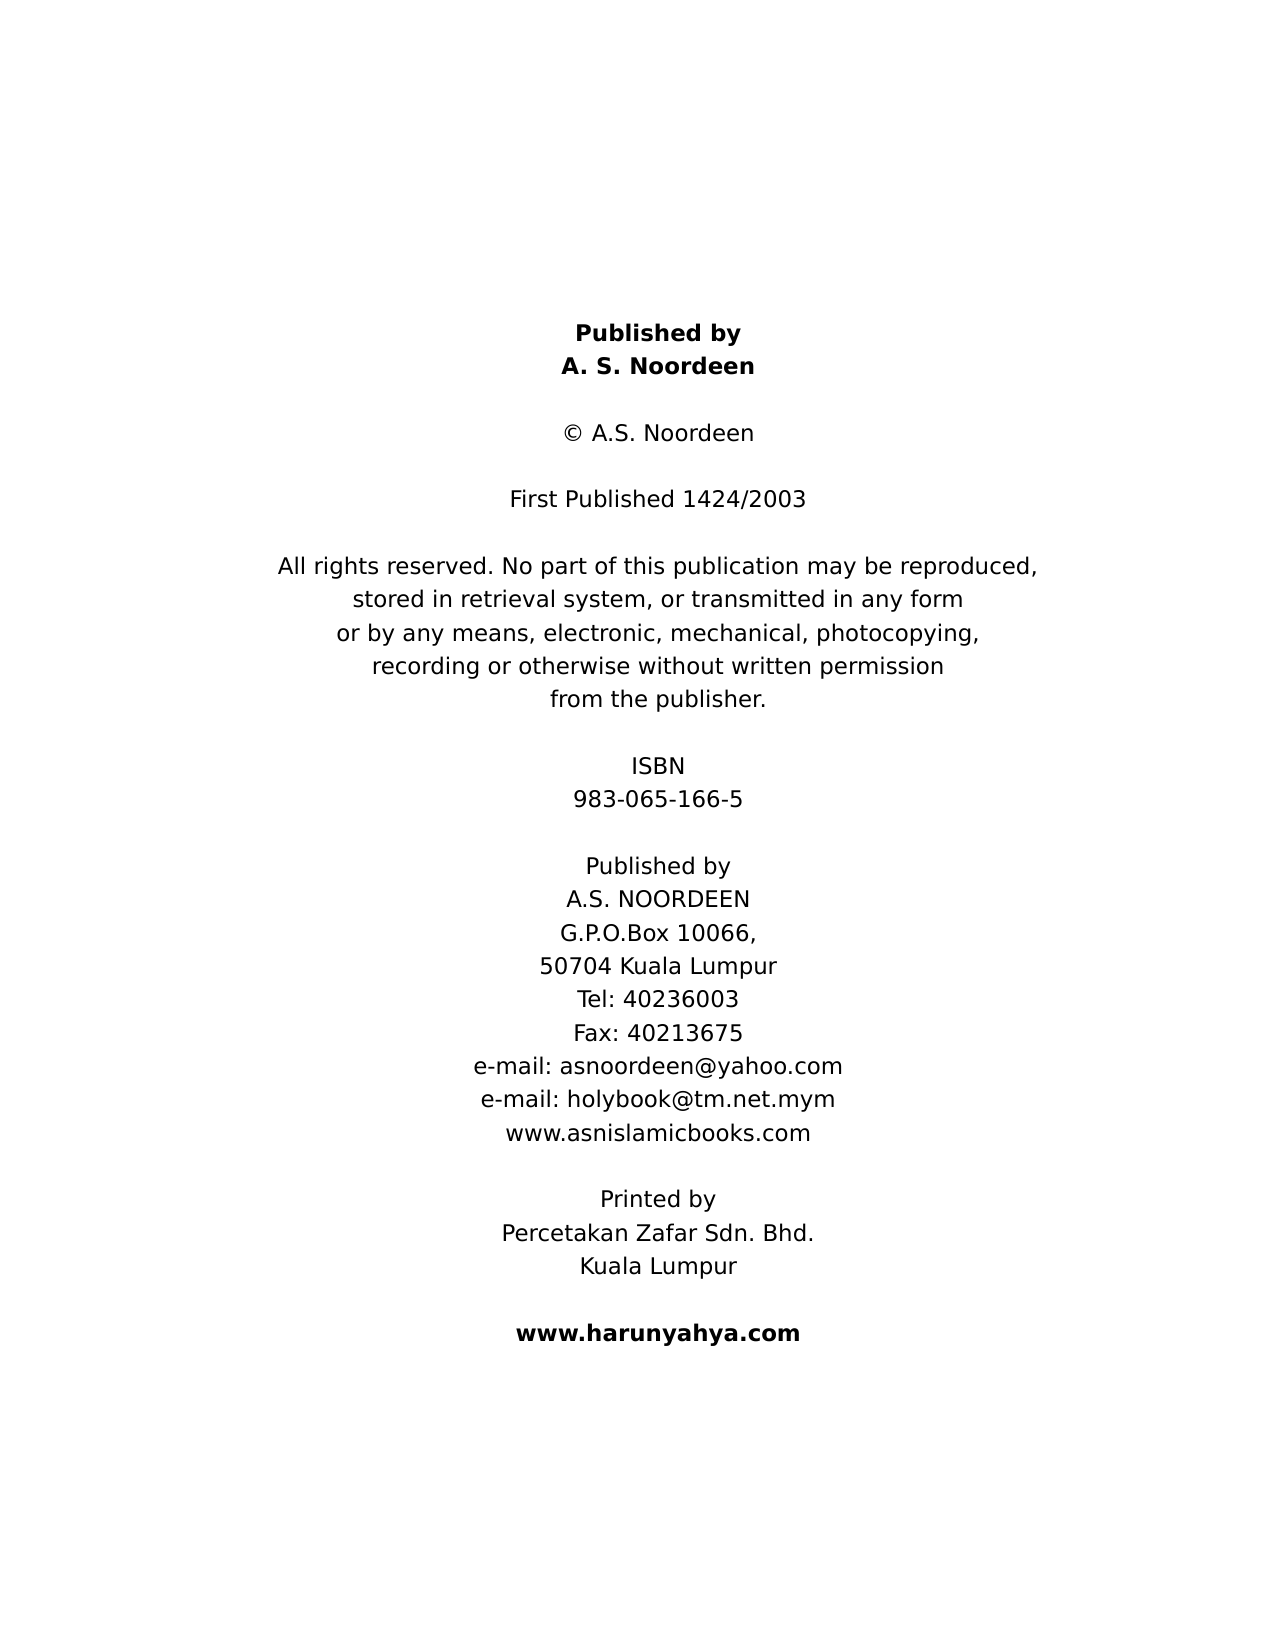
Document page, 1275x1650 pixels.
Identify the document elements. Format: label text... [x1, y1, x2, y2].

text 50704 Kuala Lumpur [112, 948, 1145, 981]
text www.asnislamicbooks.com [112, 1114, 1145, 1148]
text First Published 1424/2003 [112, 481, 1145, 514]
text from the publisher. [112, 681, 1145, 714]
text Printed by [112, 1181, 1145, 1214]
text Percetakan Zafar Sdn. Bhd. [112, 1214, 1145, 1248]
text Tel: 40236003 [112, 981, 1145, 1014]
text Fax: 40213675 [112, 1014, 1145, 1048]
text G.P.O.Box 10066, [112, 914, 1145, 948]
text 983-065-166-5 [112, 781, 1145, 814]
text www.harunyahya.com [112, 1314, 1145, 1348]
text Published by [112, 314, 1145, 348]
text e-mail: asnoordeen@yahoo.com [112, 1048, 1145, 1081]
text Published by [112, 848, 1145, 881]
text or by any means, electronic, mechanical, photocopying, [112, 614, 1145, 648]
text A.S. NOORDEEN [112, 881, 1145, 914]
text e-mail: holybook@tm.net.mym [112, 1081, 1145, 1114]
text recording or otherwise without written permission [112, 648, 1145, 681]
text All rights reserved. No part of this publication may be reproduced, [112, 548, 1145, 581]
text © A.S. Noordeen [112, 414, 1145, 448]
text stored in retrieval system, or transmitted in any form [112, 581, 1145, 614]
text ISBN [112, 748, 1145, 781]
text Kuala Lumpur [112, 1248, 1145, 1281]
text A. S. Noordeen [112, 348, 1145, 381]
